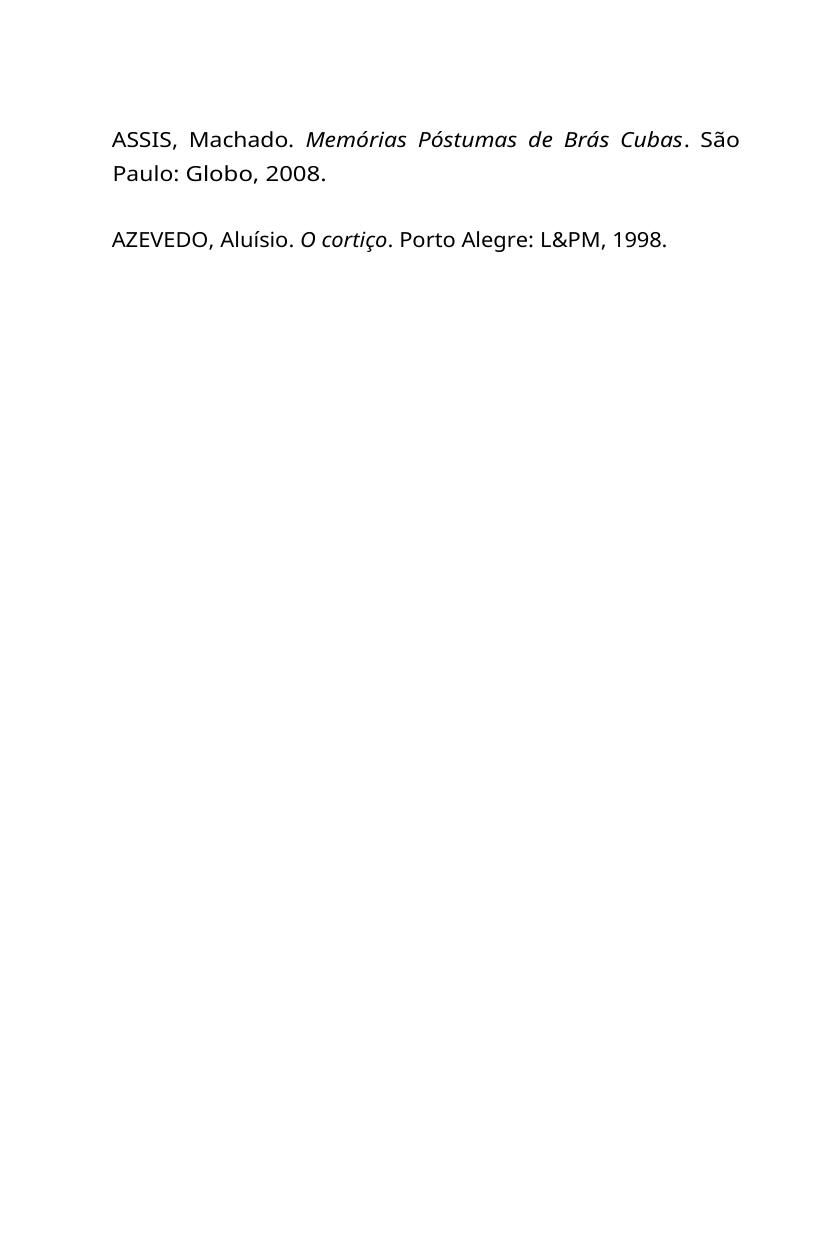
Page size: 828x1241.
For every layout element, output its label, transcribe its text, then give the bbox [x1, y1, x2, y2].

text ASSIS, Machado. Memórias Póstumas de Brás Cubas. São Paulo: Globo, 2008. [112, 125, 740, 187]
text AZEVEDO, Aluísio. O cortiço. Porto Alegre: L&PM, 1998. [112, 225, 787, 254]
